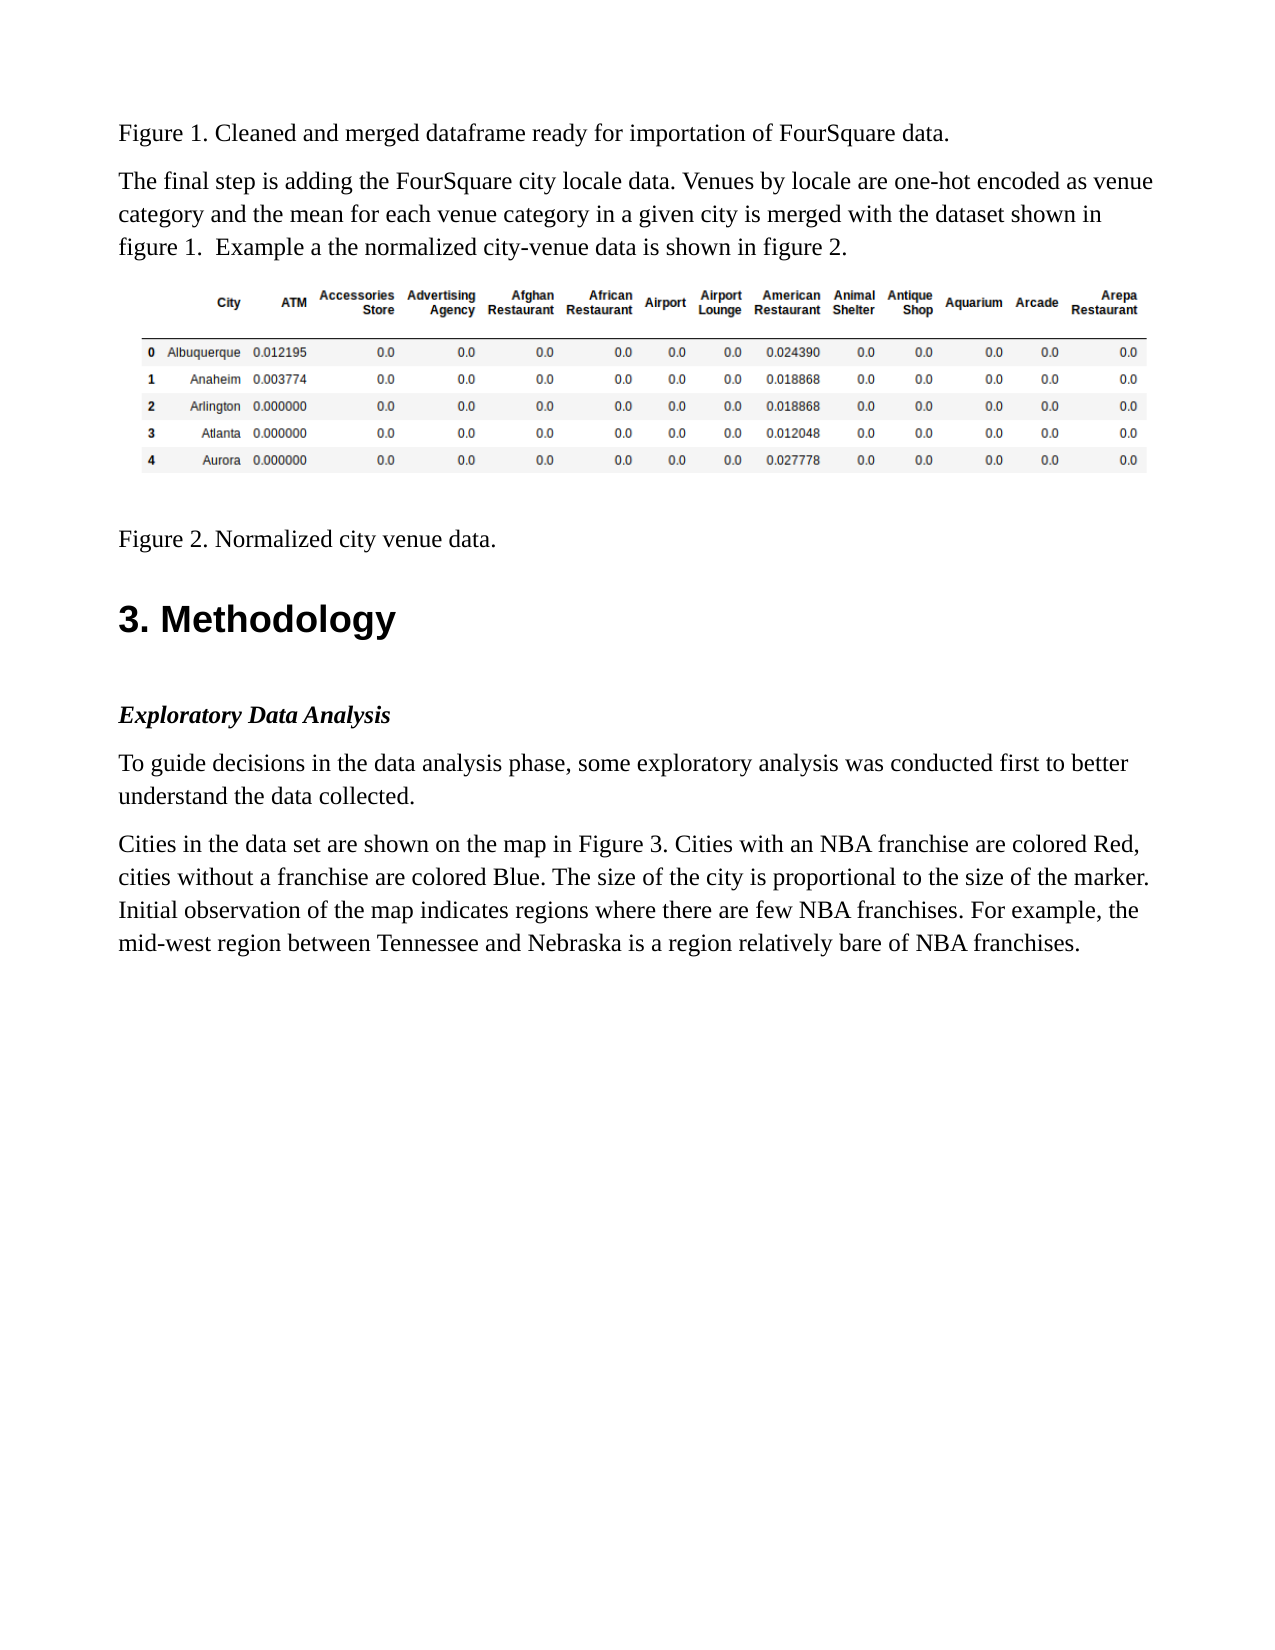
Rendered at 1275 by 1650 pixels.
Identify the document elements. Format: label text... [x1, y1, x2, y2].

text Figure 2. Normalized city venue data. [118, 524, 1157, 553]
text Cities in the data set are shown on the map in Figure 3. Cities with an NBA franchise are colored Red, cities without a franchise are colored Blue. The size of the city is proportional to the size of the marker. Initial observation of the map indicates regions where there are few NBA franchises. For example, the mid-west region between Tennessee and Nebraska is a region relatively bare of NBA franchises. [118, 829, 1157, 957]
picture [118, 279, 1157, 473]
subtitle 3. Methodology [118, 597, 1157, 641]
text Exploratory Data Analysis [118, 701, 1157, 729]
text Figure 1. Cleaned and merged dataframe ready for importation of FourSquare data. [118, 118, 1157, 147]
text The final step is adding the FourSquare city locale data. Venues by locale are one-hot encoded as venue category and the mean for each venue category in a given city is merged with the dataset shown in figure 1. Example a the normalized city-venue data is shown in figure 2. [118, 166, 1157, 261]
text To guide decisions in the data analysis phase, some exploratory analysis was conducted first to better understand the data collected. [118, 748, 1157, 810]
